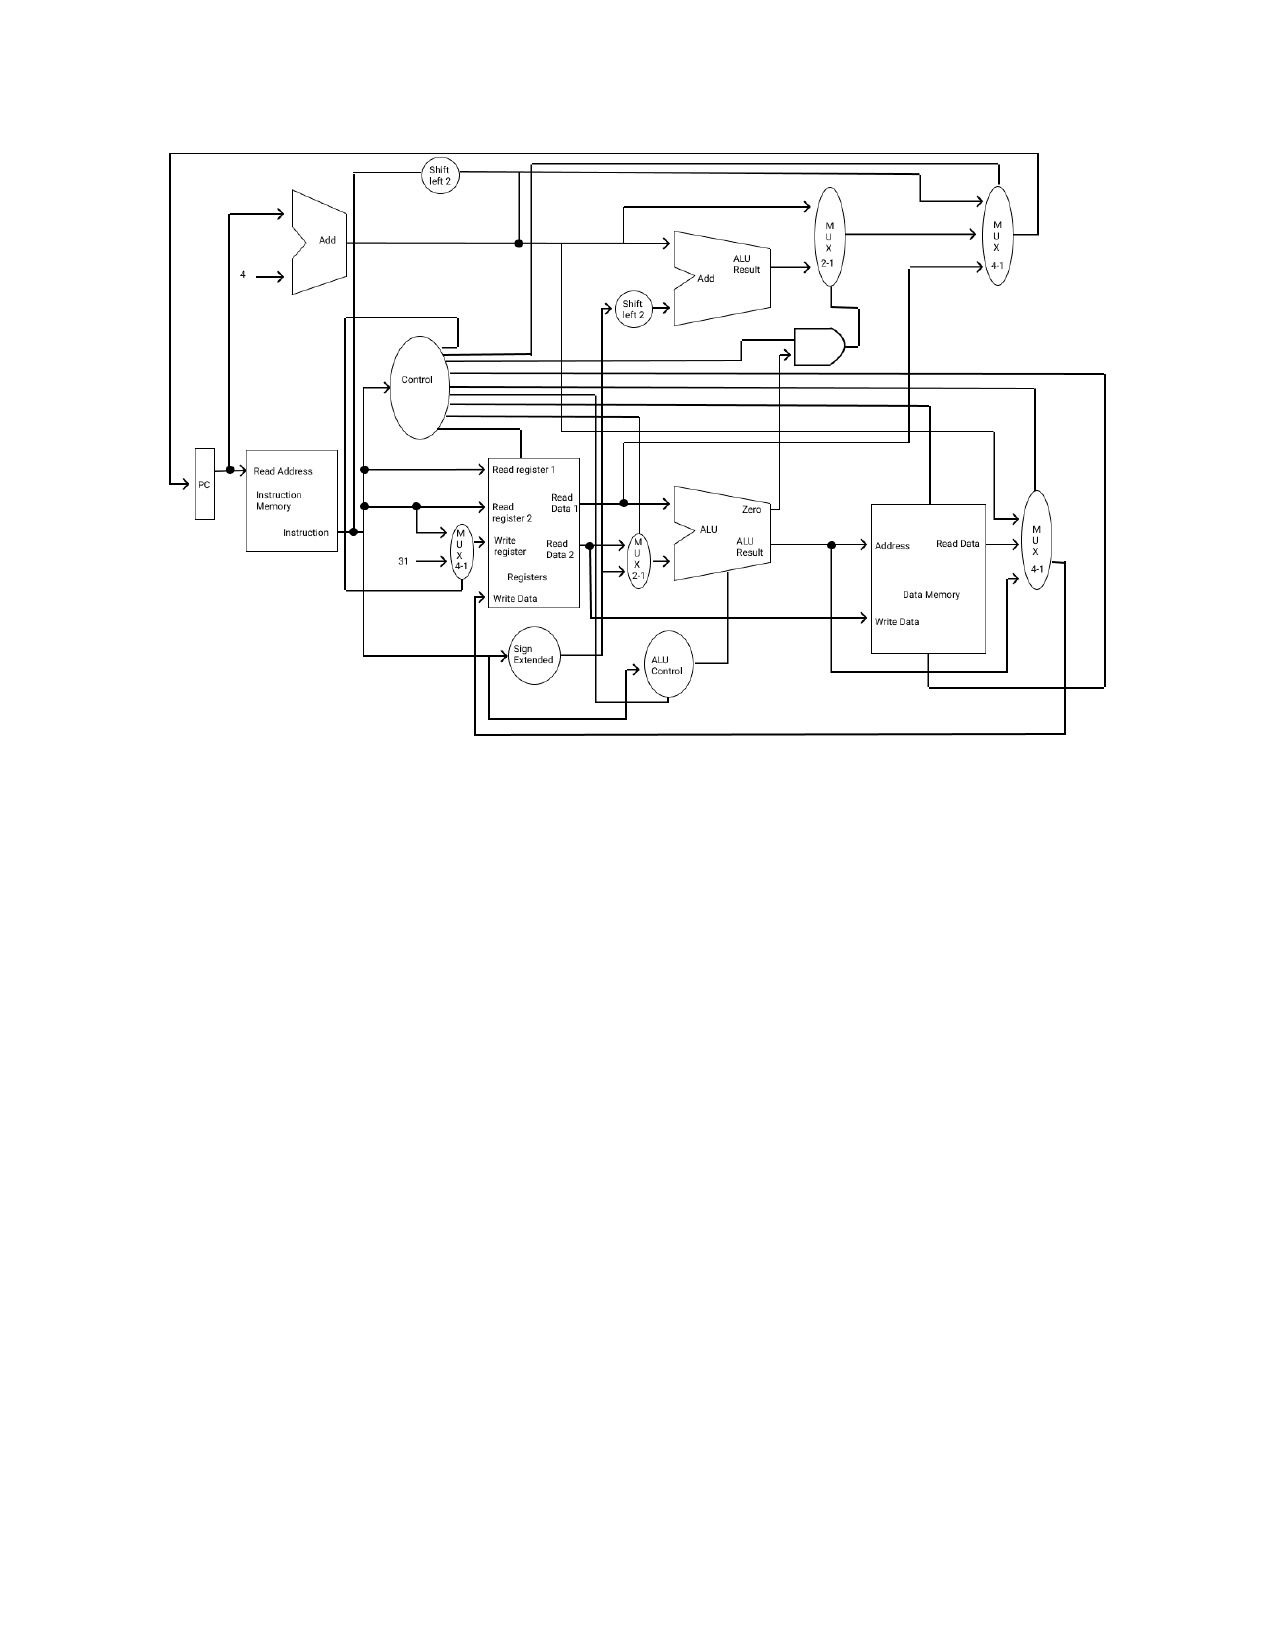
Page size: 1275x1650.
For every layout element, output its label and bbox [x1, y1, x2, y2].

picture [118, 118, 1157, 764]
